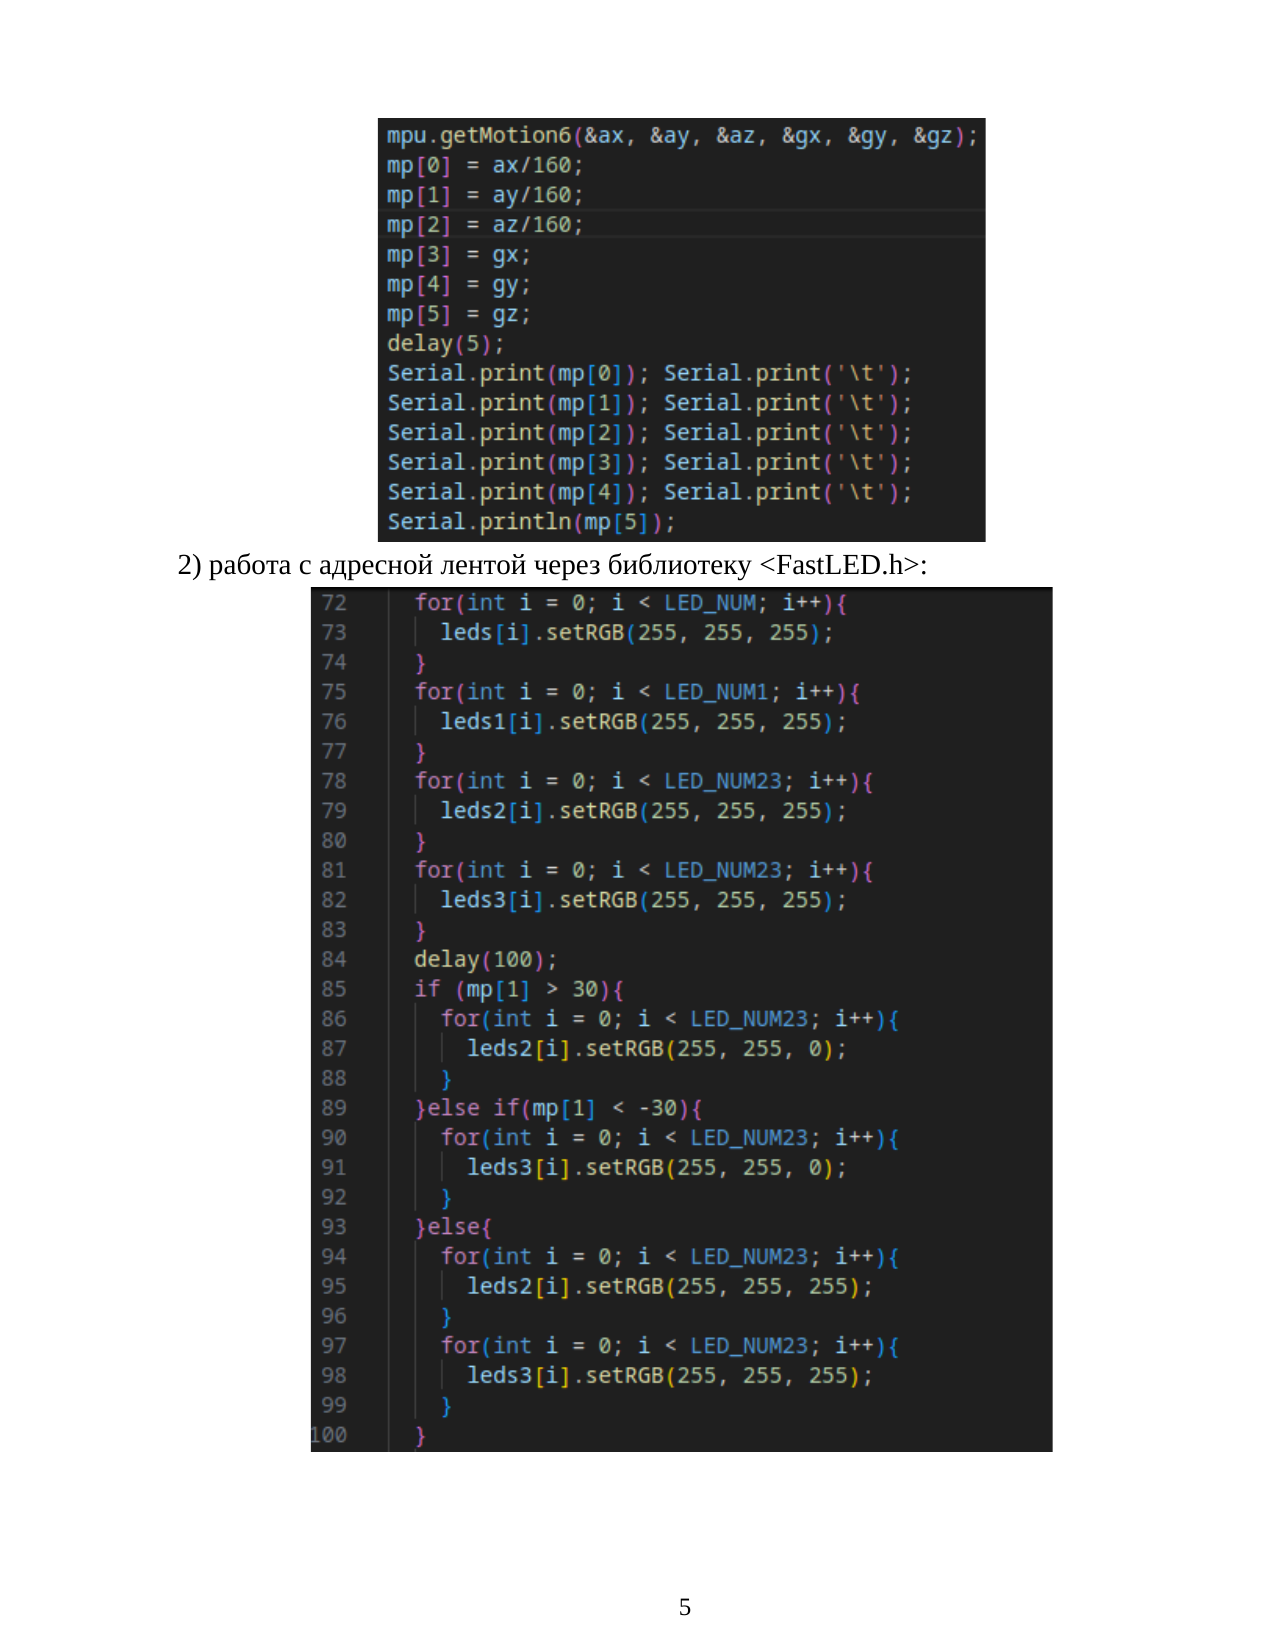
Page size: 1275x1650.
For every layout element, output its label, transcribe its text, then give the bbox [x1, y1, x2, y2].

picture [377, 118, 986, 542]
list 2) работа с адресной лентой через библиотеку <FastLED.h>: [140, 547, 1186, 581]
picture [310, 587, 1053, 1452]
